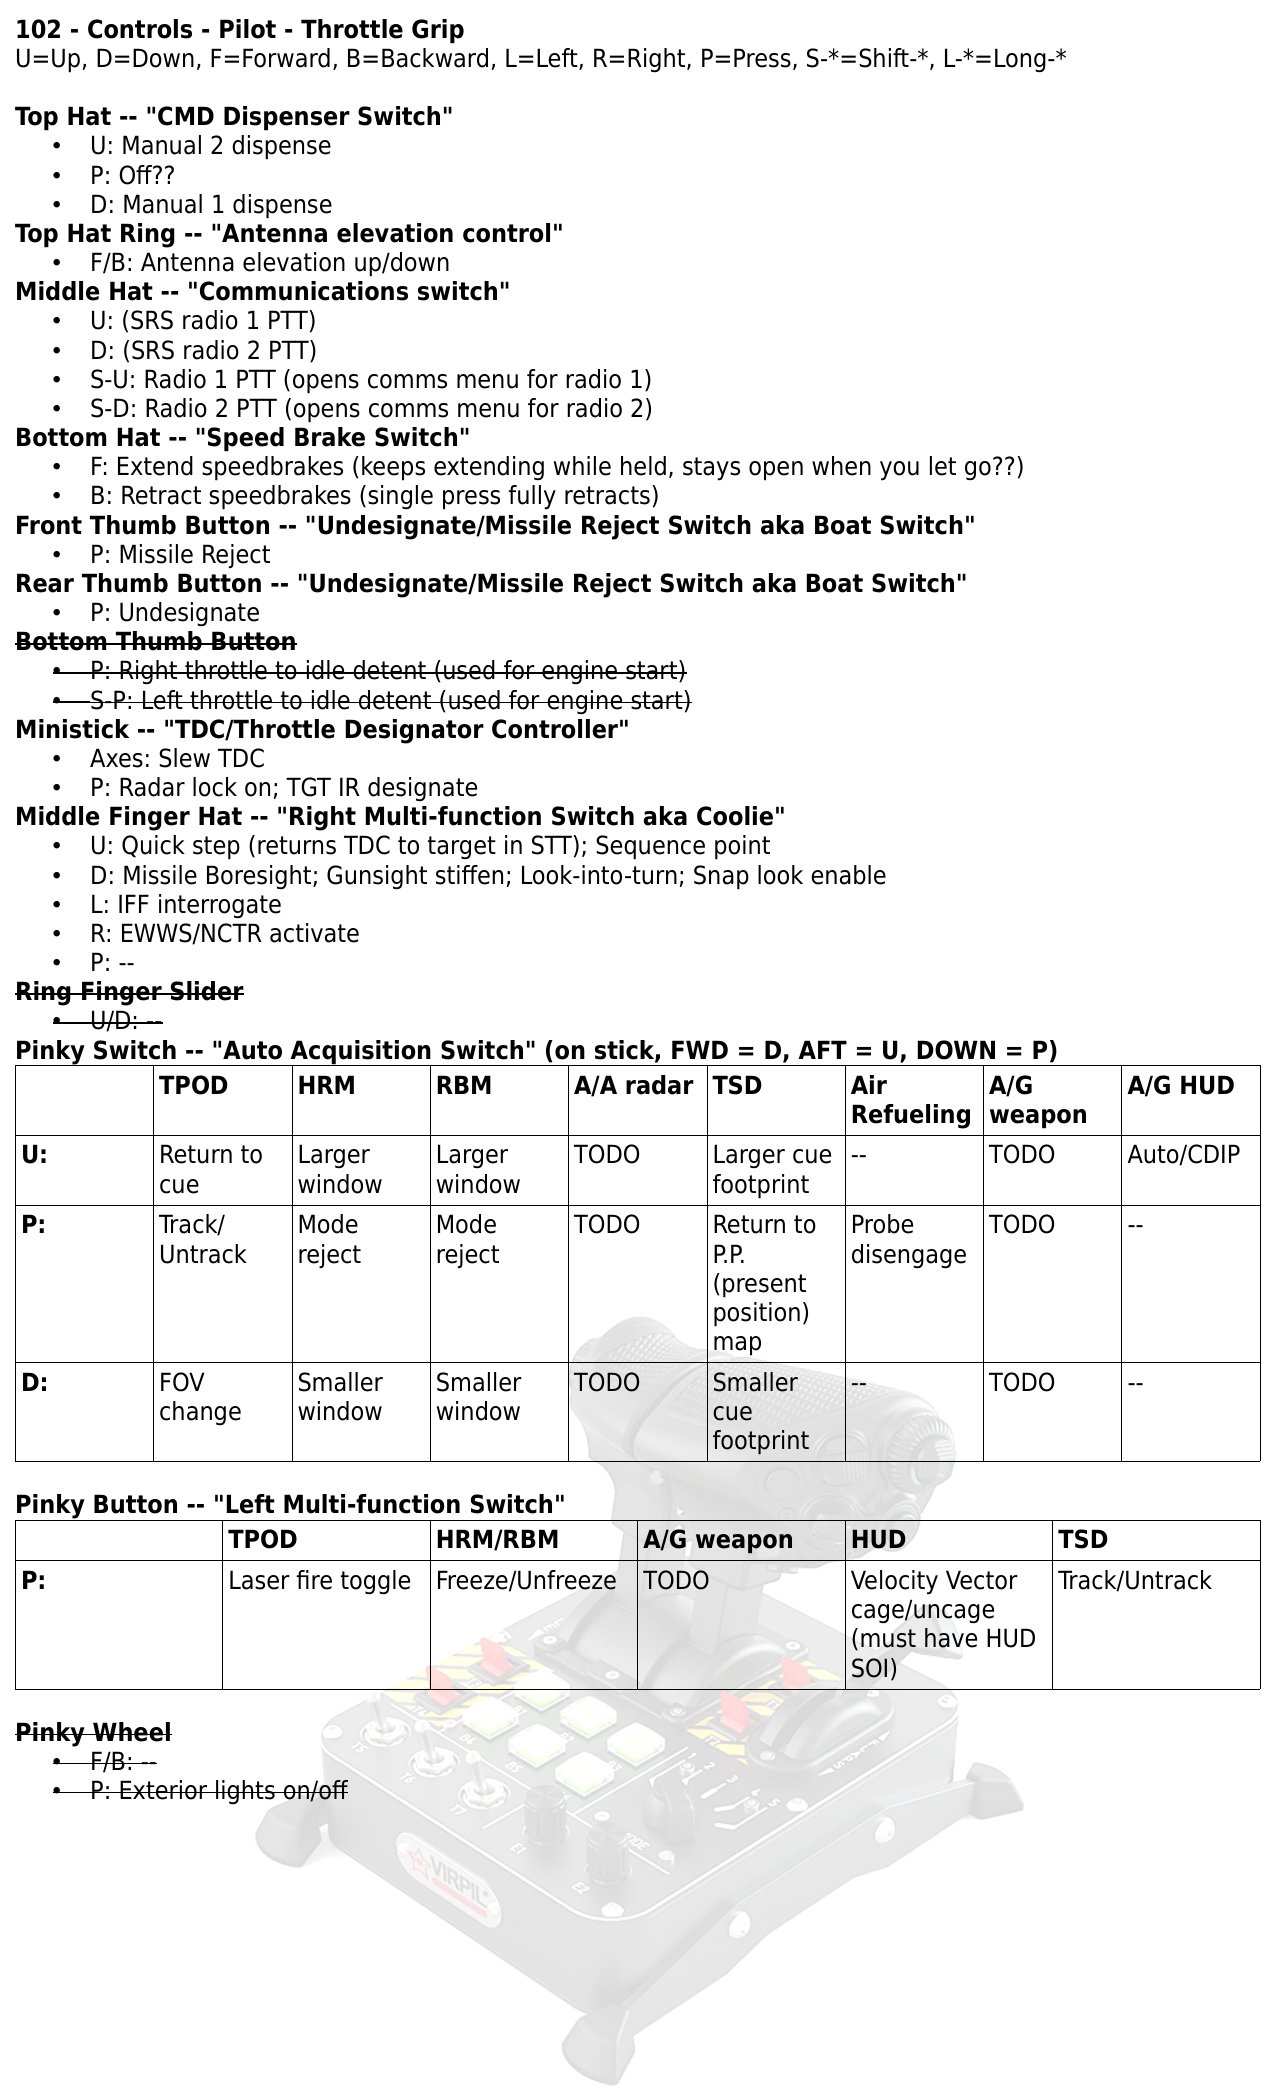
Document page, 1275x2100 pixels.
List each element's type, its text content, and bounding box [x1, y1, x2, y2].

table_cell Return to P.P. (present position) map [708, 1206, 845, 1307]
text Ministick -- "TDC/Throttle Designator Controller" [15, 715, 1260, 744]
table_cell Larger window [293, 1136, 430, 1205]
list U: (SRS radio 1 PTT) [52, 307, 1260, 336]
list U/D: -- [52, 1007, 1260, 1036]
list R: EWWS/NCTR activate [52, 919, 1260, 948]
text Pinky Wheel [15, 1718, 230, 1747]
text Bottom Thumb Button [15, 627, 1260, 657]
list F/B: Antenna elevation up/down [52, 248, 1260, 277]
text Rear Thumb Button -- "Undesignate/Missile Reject Switch aka Boat Switch" [15, 569, 1260, 598]
list S-D: Radio 2 PTT (opens comms menu for radio 2) [52, 394, 1260, 423]
list P: Exterior lights on/off [52, 1776, 230, 1792]
table_cell D: [16, 1363, 153, 1461]
table_cell TODO [1045, 1374, 1051, 1389]
table_header TPOD [154, 1066, 292, 1135]
text Top Hat -- "CMD Dispenser Switch" [15, 102, 1260, 132]
table_cell TODO [984, 1206, 1121, 1362]
table_cell P: [16, 1561, 222, 1689]
list F/B: -- [52, 1747, 230, 1776]
table_cell P: [16, 1206, 153, 1362]
list P: Radar lock on; TGT IR designate [52, 773, 1260, 802]
table_cell TODO [569, 1136, 707, 1205]
table_header RBM [431, 1066, 568, 1135]
text Middle Finger Hat -- "Right Multi-function Switch aka Coolie" [15, 802, 1260, 832]
text [1045, 1718, 1260, 1747]
list B: Retract speedbrakes (single press fully retracts) [52, 482, 1260, 511]
list [1045, 1747, 1260, 1776]
list P: Right throttle to idle detent (used for engine start) [52, 657, 1260, 686]
table_cell Laser fire toggle [223, 1561, 230, 1689]
table_header TPOD [223, 1521, 230, 1560]
list D: Manual 1 dispense [52, 190, 1260, 219]
list P: Missile Reject [52, 540, 1260, 569]
text Top Hat Ring -- "Antenna elevation control" [15, 219, 1260, 248]
table_header HUD [1045, 1521, 1052, 1560]
table_header A/G weapon [984, 1066, 1121, 1135]
table_cell Return to cue [154, 1136, 292, 1205]
list P: Undesignate [52, 598, 1260, 627]
text Pinky Button -- "Left Multi-function Switch" [15, 1491, 230, 1520]
table_cell TODO [1045, 1363, 1121, 1461]
table_header TSD [1053, 1521, 1260, 1560]
text Front Thumb Button -- "Undesignate/Missile Reject Switch aka Boat Switch" [15, 511, 1260, 540]
list U: Quick step (returns TDC to target in STT); Sequence point [52, 832, 1260, 861]
list P: Off?? [52, 161, 1260, 190]
table_cell Probe disengage [846, 1206, 983, 1307]
table_cell TODO [569, 1206, 707, 1307]
text U=Up, D=Down, F=Forward, B=Backward, L=Left, R=Right, P=Press, S-*=Shift-*, L-*=Long-* [15, 44, 1260, 73]
table_cell U: [16, 1136, 153, 1205]
list D: Missile Boresight; Gunsight stiffen; Look-into-turn; Snap look enable [52, 861, 1260, 890]
text Pinky Button -- "Left Multi-function Switch" [1045, 1491, 1260, 1520]
table_cell Mode reject [431, 1206, 568, 1307]
table_cell Larger cue footprint [708, 1136, 845, 1205]
list D: (SRS radio 2 PTT) [52, 336, 1260, 365]
table_header A/A radar [569, 1066, 707, 1135]
list Axes: Slew TDC [52, 744, 1260, 773]
table_cell Mode reject [293, 1206, 430, 1307]
table_header [16, 1521, 222, 1560]
table_cell Larger window [431, 1136, 568, 1205]
text 102 - Controls - Pilot - Throttle Grip [15, 15, 1260, 44]
table_cell Track/Untrack [1053, 1561, 1260, 1689]
list P: Exterior lights on/off [1045, 1776, 1260, 1805]
table_header A/G HUD [1122, 1066, 1260, 1135]
table_header Air Refueling [846, 1066, 983, 1135]
list U: Manual 2 dispense [52, 132, 1260, 161]
text Ring Finger Slider [15, 977, 1260, 1007]
list S-U: Radio 1 PTT (opens comms menu for radio 1) [52, 365, 1260, 394]
table_header [16, 1066, 153, 1135]
text Middle Hat -- "Communications switch" [15, 277, 1260, 307]
table_header TSD [708, 1066, 845, 1135]
table_cell FOV change [154, 1363, 230, 1461]
text Bottom Hat -- "Speed Brake Switch" [15, 423, 1260, 452]
table_cell Auto/CDIP [1122, 1136, 1260, 1205]
table_header HRM [293, 1066, 430, 1135]
table_cell -- [846, 1136, 983, 1205]
list F: Extend speedbrakes (keeps extending while held, stays open when you let go??) [52, 452, 1260, 482]
list P: Exterior lights on/off [52, 1793, 230, 1805]
table_cell -- [1122, 1363, 1260, 1461]
list S-P: Left throttle to idle detent (used for engine start) [52, 686, 1260, 715]
text Pinky Switch -- "Auto Acquisition Switch" (on stick, FWD = D, AFT = U, DOWN = P) [15, 1036, 1260, 1065]
table_cell Track/Untrack [154, 1206, 292, 1362]
table_cell -- [1122, 1206, 1260, 1362]
list P: -- [52, 948, 1260, 977]
list L: IFF interrogate [52, 890, 1260, 919]
table_cell TODO [984, 1136, 1121, 1205]
